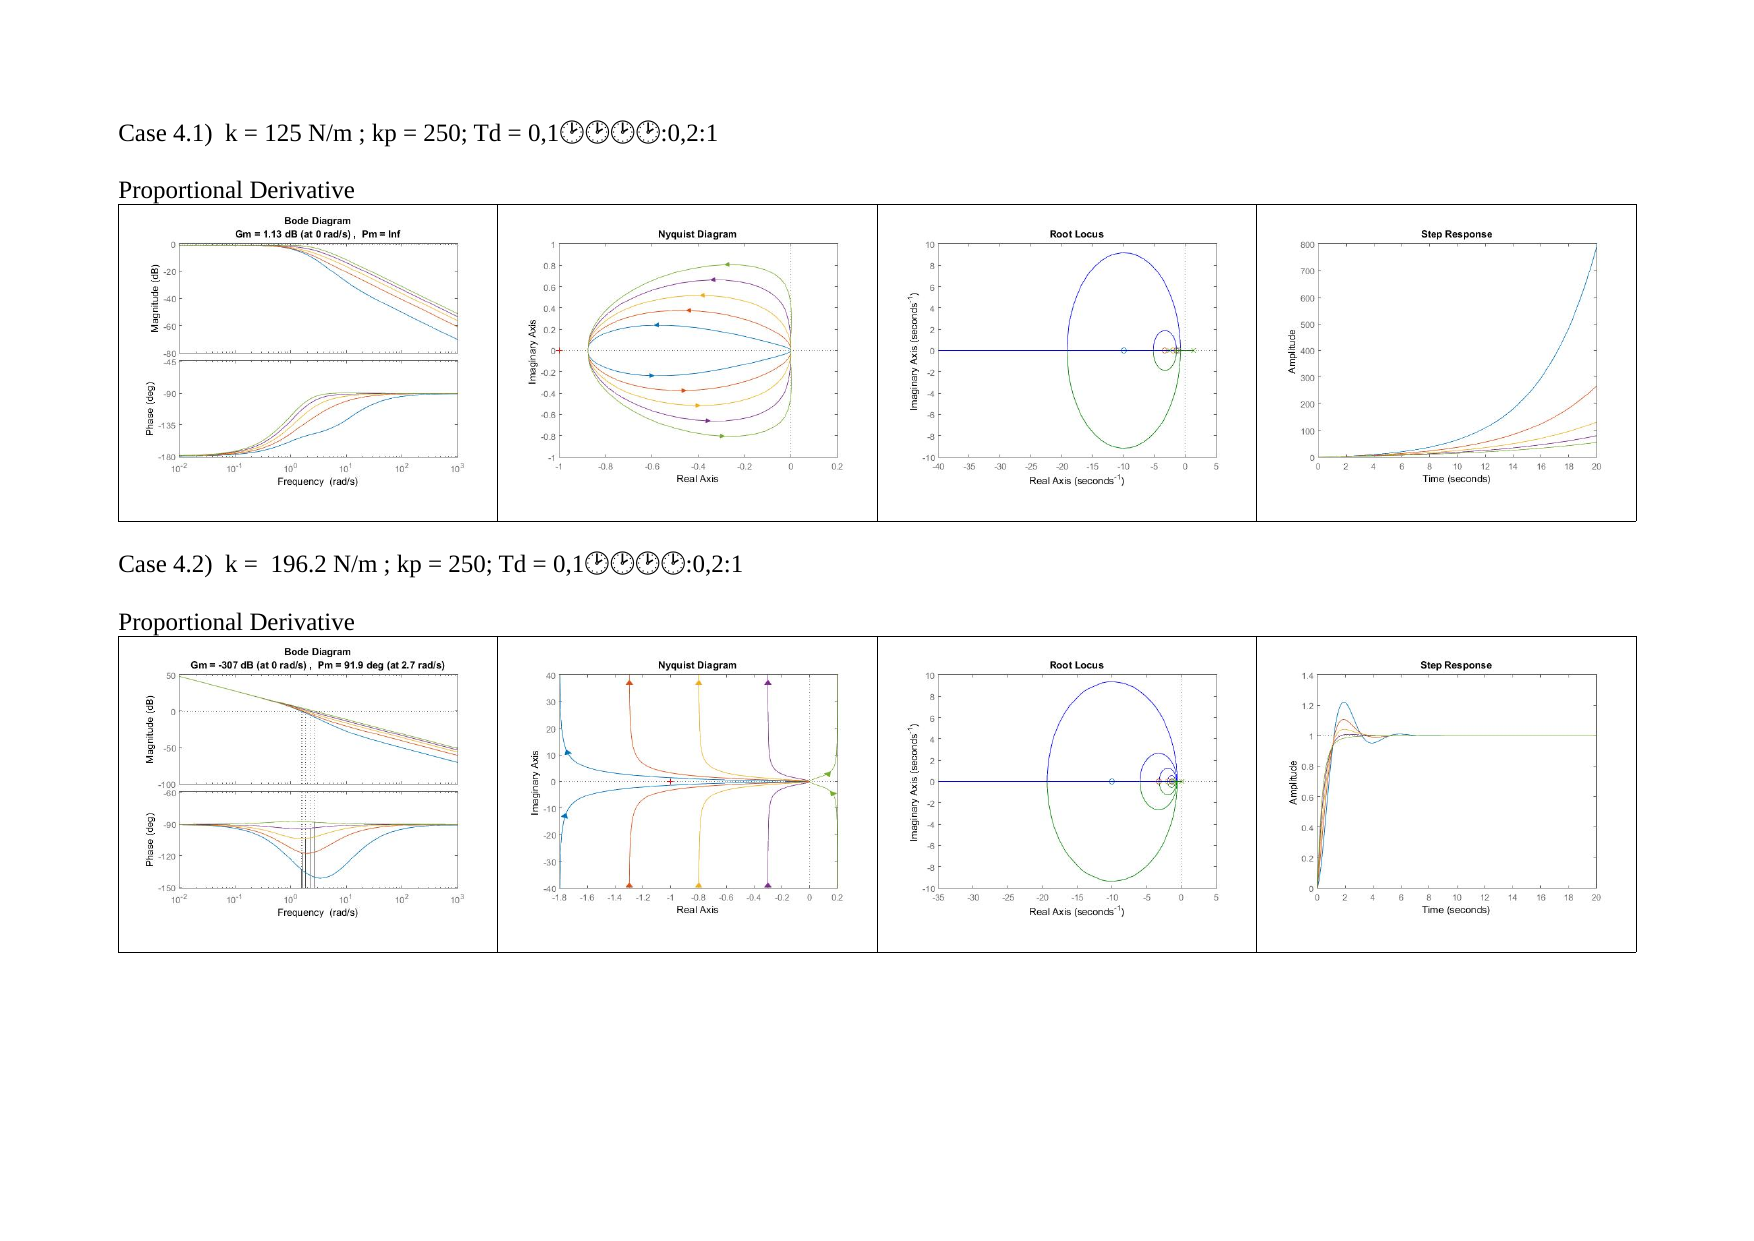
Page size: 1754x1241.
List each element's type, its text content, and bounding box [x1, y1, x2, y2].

picture [882, 210, 1251, 487]
picture [123, 641, 492, 918]
table_header [498, 205, 877, 521]
picture [1262, 641, 1630, 918]
table_header [498, 637, 877, 952]
picture [503, 210, 872, 487]
text Case 4.2) k = 196.2 N/m ; kp = 250; Td = 0,1🕑🕑🕑🕑:0,2:1 [118, 549, 1636, 578]
text Case 4.1) k = 125 N/m ; kp = 250; Td = 0,1🕑🕑🕑🕑:0,2:1 [118, 118, 1636, 147]
table_header [119, 205, 497, 521]
table_header [1257, 205, 1636, 521]
table_header [878, 205, 1256, 521]
picture [1262, 210, 1630, 487]
picture [123, 210, 492, 487]
table_header [1257, 637, 1636, 952]
picture [503, 641, 872, 918]
table_header [119, 637, 497, 952]
table_header [878, 637, 1256, 952]
picture [882, 641, 1251, 918]
text Proportional Derivative [118, 607, 1636, 636]
text Proportional Derivative [118, 176, 1636, 204]
